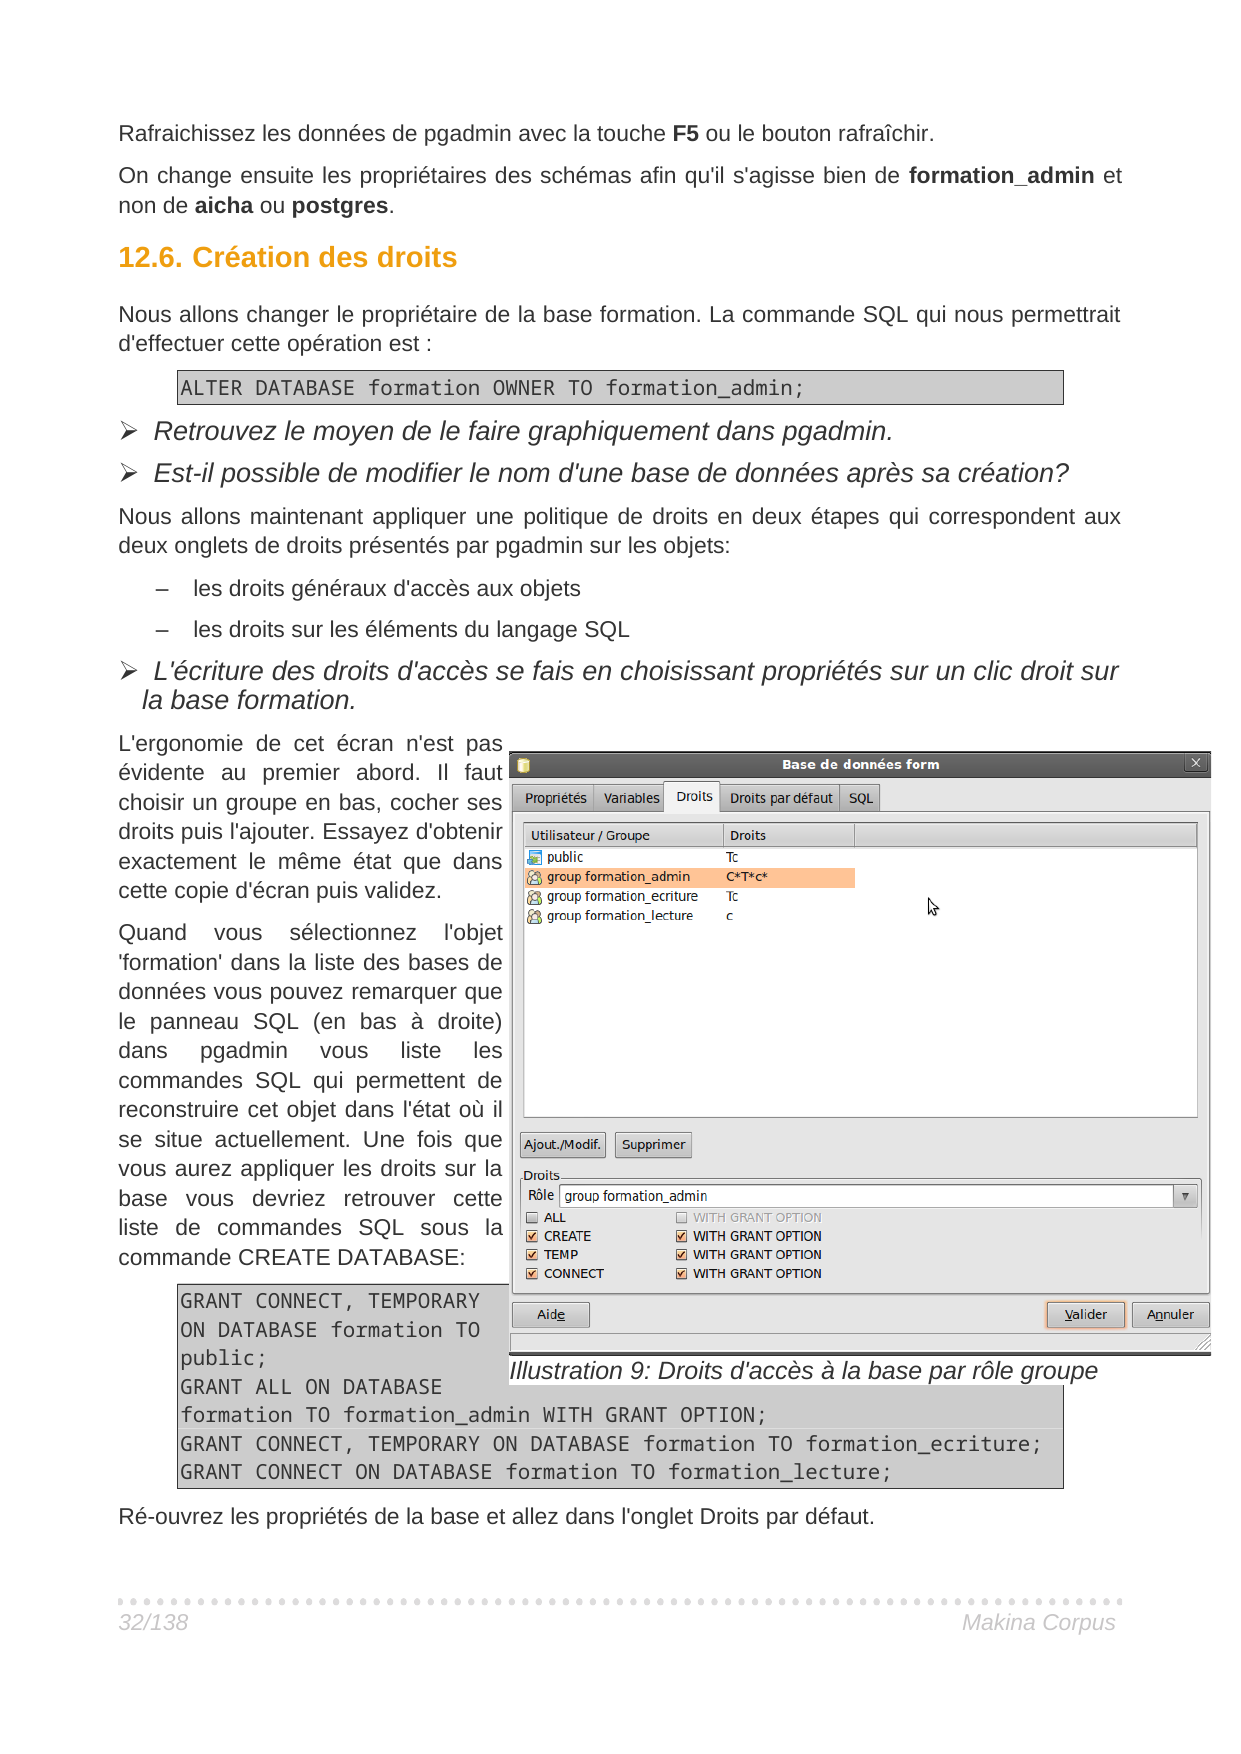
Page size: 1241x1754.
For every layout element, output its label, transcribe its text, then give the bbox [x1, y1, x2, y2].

list Retrouvez le moyen de le faire graphiquement dans pgadmin. [118, 417, 1122, 446]
text ALTER DATABASE formation OWNER TO formation_admin; [178, 371, 1063, 404]
subtitle Création des droits [118, 244, 1122, 273]
text GRANT CONNECT, TEMPORARY ON DATABASE formation TO public; [178, 1285, 509, 1369]
text GRANT CONNECT ON DATABASE formation TO formation_lecture; [178, 1454, 1063, 1488]
text On change ensuite les propriétaires des schémas afin qu'il s'agisse bien de formation_admin et non de aicha ou postgres. [118, 160, 1122, 219]
text GRANT CONNECT, TEMPORARY ON DATABASE formation TO formation_ecriture; [178, 1426, 1063, 1454]
text Quand vous sélectionnez l'objet 'formation' dans la liste des bases de données vous pouvez remarquer que le panneau SQL (en bas à droite) dans pgadmin vous liste les commandes SQL qui permettent de reconstruire cet objet dans l'état où il se situe actuellement. Une fois que vous aurez appliquer les droits sur la base vous devriez retrouver cette liste de commandes SQL sous la commande CREATE DATABASE: [118, 917, 509, 1271]
text Ré-ouvrez les propriétés de la base et allez dans l'onglet Droits par défaut. [118, 1501, 1122, 1531]
list les droits généraux d'accès aux objets [156, 572, 1122, 602]
text Illustration 9: Droits d'accès à la base par rôle groupe [509, 1356, 1211, 1385]
list Est-il possible de modifier le nom d'une base de données après sa création? [118, 459, 1122, 488]
text L'ergonomie de cet écran n'est pas évidente au premier abord. Il faut choisir un groupe en bas, cocher ses droits puis l'ajouter. Essayez d'obtenir exactement le même état que dans cette copie d'écran puis validez. [118, 728, 1122, 905]
picture [509, 751, 1212, 1356]
picture [118, 1593, 1123, 1610]
text Nous allons changer le propriétaire de la base formation. La commande SQL qui nous permettrait d'effectuer cette opération est : [118, 298, 1122, 357]
list L'écriture des droits d'accès se fais en choisissant propriétés sur un clic droit sur la base formation. [118, 656, 1122, 715]
text Rafraichissez les données de pgadmin avec la touche F5 ou le bouton rafraîchir. [118, 118, 1122, 148]
text Nous allons maintenant appliquer une politique de droits en deux étapes qui correspondent aux deux onglets de droits présentés par pgadmin sur les objets: [118, 501, 1122, 560]
list les droits sur les éléments du langage SQL [156, 614, 1122, 644]
text GRANT ALL ON DATABASE formation TO formation_admin WITH GRANT OPTION; [178, 1369, 1063, 1426]
